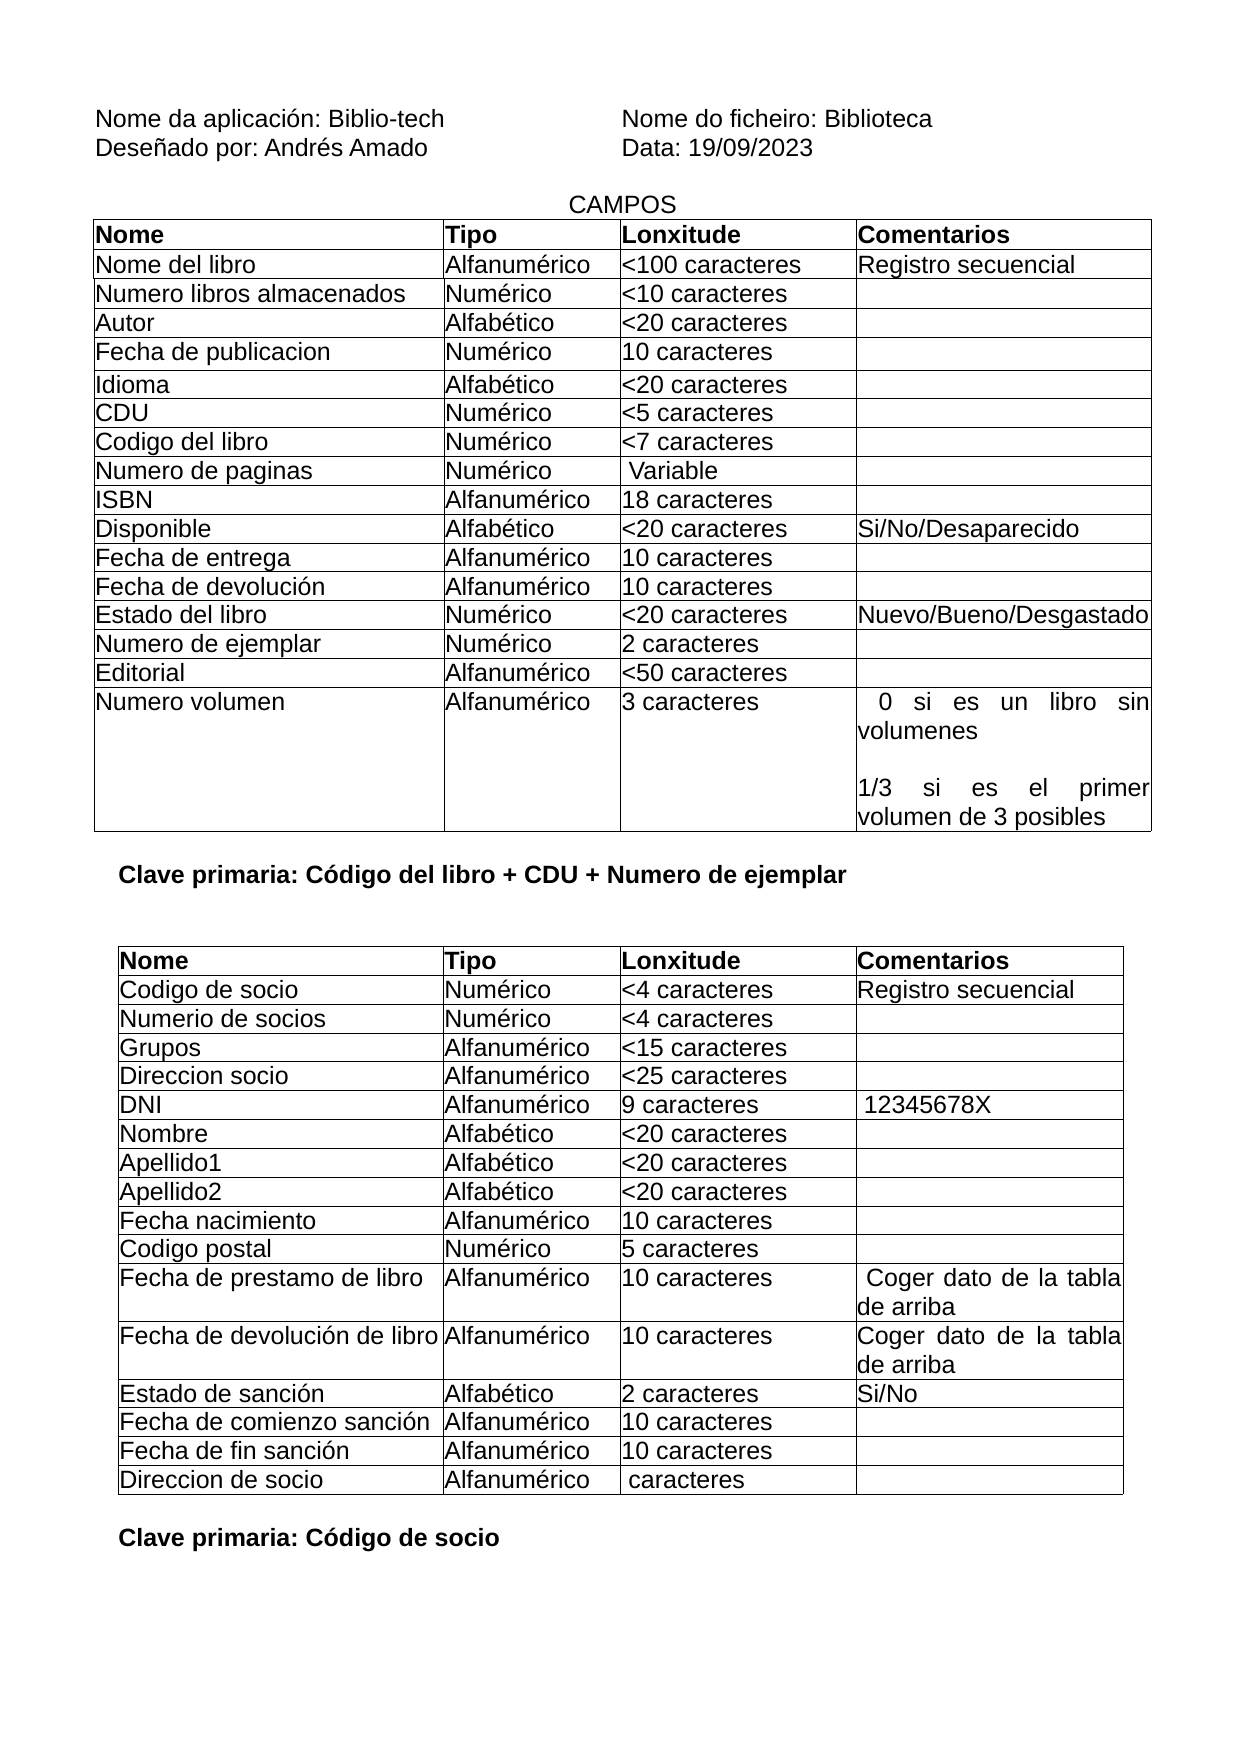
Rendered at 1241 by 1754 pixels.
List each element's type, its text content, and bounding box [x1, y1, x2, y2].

table_cell [857, 659, 1151, 687]
table_cell [857, 1235, 1123, 1263]
table_cell <50 caracteres [621, 659, 856, 687]
table_cell Coger dato de la tabla de arriba [857, 1264, 1123, 1321]
table_cell [857, 1207, 1123, 1234]
table_cell [857, 1120, 1123, 1148]
table_cell <10 caracteres [621, 279, 856, 308]
table_cell <20 caracteres [621, 1120, 856, 1148]
table_cell Tipo [444, 220, 620, 248]
table_cell [857, 1034, 1123, 1061]
table_cell 2 caracteres [621, 1380, 856, 1407]
table_cell Numérico [444, 1005, 620, 1032]
table_cell [94, 161, 1151, 190]
table_cell <15 caracteres [621, 1034, 856, 1061]
table_cell Alfanumérico [444, 1207, 620, 1234]
table_cell [857, 399, 1151, 427]
table_cell <4 caracteres [621, 976, 856, 1003]
table_cell [857, 1408, 1123, 1436]
table_cell Si/No/Desaparecido [857, 515, 1151, 543]
table_cell 18 caracteres [621, 486, 856, 514]
table_cell Alfanumérico [444, 1466, 620, 1494]
table_cell Alfanumérico [444, 250, 620, 278]
table_header Nome da aplicación: Biblio-tech [94, 104, 620, 132]
table_cell [857, 630, 1151, 658]
table_cell [857, 544, 1151, 571]
table_cell DNI [119, 1091, 443, 1119]
table_cell [857, 428, 1151, 456]
table_header Nome [119, 947, 443, 975]
table_cell [857, 309, 1151, 337]
table_cell [857, 371, 1151, 398]
table_cell Codigo del libro [95, 428, 444, 456]
table_cell <100 caracteres [621, 250, 856, 278]
table_cell Numérico [445, 428, 620, 456]
table_cell <20 caracteres [621, 515, 856, 543]
table_cell Alfabético [444, 1380, 620, 1407]
table_cell Alfabético [444, 1120, 620, 1148]
table_cell [857, 457, 1151, 485]
table_cell Alfanumérico [445, 544, 620, 571]
table_cell [857, 1149, 1123, 1177]
table_cell Numérico [445, 457, 620, 485]
table_cell CAMPOS [94, 190, 1151, 219]
table_cell Fecha de fin sanción [119, 1437, 443, 1465]
table_cell [857, 1005, 1123, 1032]
table_cell Numero de ejemplar [95, 630, 444, 658]
table_cell [857, 338, 1151, 369]
table_cell Numérico [444, 976, 620, 1003]
table_cell Autor [95, 309, 444, 337]
table_cell Fecha de comienzo sanción [119, 1408, 443, 1436]
table_cell Numérico [445, 279, 620, 308]
table_cell Alfanumérico [444, 1062, 620, 1090]
table_cell Alfabético [445, 371, 620, 398]
table_cell Alfanumérico [445, 572, 620, 600]
table_cell <25 caracteres [621, 1062, 856, 1090]
table_cell Direccion de socio [119, 1466, 443, 1494]
table_cell Fecha nacimiento [119, 1207, 443, 1234]
table_cell ISBN [95, 486, 444, 514]
table_cell Alfanumérico [444, 1034, 620, 1061]
table_cell <20 caracteres [621, 601, 856, 629]
table_cell Fecha de entrega [95, 544, 444, 571]
table_cell Alfanumérico [444, 1322, 620, 1378]
table_cell Registro secuencial [857, 250, 1151, 278]
table_cell [857, 279, 1151, 308]
table_cell Codigo de socio [119, 976, 443, 1003]
table_cell Alfanumérico [445, 659, 620, 687]
table_cell 3 caracteres [621, 688, 856, 831]
table_cell 10 caracteres [621, 572, 856, 600]
table_cell Numérico [445, 399, 620, 427]
table_cell Fecha de prestamo de libro [119, 1264, 443, 1321]
table_cell Numérico [445, 601, 620, 629]
text Clave primaria: Código de socio [118, 1523, 1122, 1551]
table_cell Grupos [119, 1034, 443, 1061]
table_cell Apellido1 [119, 1149, 443, 1177]
table_cell Si/No [857, 1380, 1123, 1407]
table_header Tipo [444, 947, 620, 975]
table_cell [857, 486, 1151, 514]
table_cell 10 caracteres [621, 1264, 856, 1321]
table_cell <20 caracteres [621, 1149, 856, 1177]
table_cell [857, 1437, 1123, 1465]
table_cell Numero libros almacenados [95, 279, 444, 308]
table_cell Nombre [119, 1120, 443, 1148]
table_header Lonxitude [621, 947, 856, 975]
table_cell [857, 1466, 1123, 1494]
table_cell Disponible [95, 515, 444, 543]
table_cell Alfabético [445, 309, 620, 337]
table_cell 0 si es un libro sin volumenes 1/3 si es el primer volumen de 3 posibles [857, 688, 1151, 831]
table_cell Alfanumérico [445, 688, 620, 831]
table_header Comentarios [857, 947, 1123, 975]
table_cell [857, 1178, 1123, 1206]
table_cell Deseñado por: Andrés Amado [94, 133, 620, 161]
table_cell 2 caracteres [621, 630, 856, 658]
table_cell <20 caracteres [621, 309, 856, 337]
table_cell Nuevo/Bueno/Desgastado [857, 601, 1151, 629]
table_cell <20 caracteres [621, 1178, 856, 1206]
table_cell 12345678X [857, 1091, 1123, 1119]
table_cell Fecha de publicacion [95, 338, 444, 369]
table_cell Comentarios [857, 220, 1151, 248]
table_cell Direccion socio [119, 1062, 443, 1090]
table_header Nome do ficheiro: Biblioteca [620, 104, 1151, 132]
table_cell Alfabético [445, 515, 620, 543]
table_cell <5 caracteres [621, 399, 856, 427]
table_cell CDU [95, 399, 444, 427]
table_cell Alfanumérico [444, 1437, 620, 1465]
table_cell Fecha de devolución de libro [119, 1322, 443, 1378]
table_cell 10 caracteres [621, 1408, 856, 1436]
table_cell Codigo postal [119, 1235, 443, 1263]
table_cell <20 caracteres [621, 371, 856, 398]
table_cell Nome del libro [94, 250, 443, 278]
table_cell 9 caracteres [621, 1091, 856, 1119]
table_cell Nome [94, 220, 443, 248]
table_cell Numérico [445, 338, 620, 369]
table_cell Alfanumérico [444, 1264, 620, 1321]
text Clave primaria: Código del libro + CDU + Numero de ejemplar [118, 859, 1122, 888]
table_cell Alfanumérico [445, 486, 620, 514]
table_cell Numerio de socios [119, 1005, 443, 1032]
table_cell Numérico [444, 1235, 620, 1263]
table_cell caracteres [621, 1466, 856, 1494]
table_cell Alfanumérico [444, 1408, 620, 1436]
table_cell 10 caracteres [621, 544, 856, 571]
table_cell Data: 19/09/2023 [620, 133, 1151, 161]
table_cell Estado del libro [95, 601, 444, 629]
table_cell Lonxitude [621, 220, 856, 248]
table_cell Numérico [445, 630, 620, 658]
table_cell Coger dato de la tabla de arriba [857, 1322, 1123, 1378]
table_cell Editorial [95, 659, 444, 687]
table_cell Idioma [95, 371, 444, 398]
table_cell Alfabético [444, 1178, 620, 1206]
table_cell <7 caracteres [621, 428, 856, 456]
table_cell Fecha de devolución [95, 572, 444, 600]
table_cell 10 caracteres [621, 1207, 856, 1234]
table_cell 10 caracteres [621, 338, 856, 369]
table_cell Numero de paginas [95, 457, 444, 485]
table_cell Numero volumen [95, 688, 444, 831]
table_cell Alfanumérico [444, 1091, 620, 1119]
table_cell 10 caracteres [621, 1437, 856, 1465]
table_cell 5 caracteres [621, 1235, 856, 1263]
table_cell [857, 1062, 1123, 1090]
table_cell 10 caracteres [621, 1322, 856, 1378]
table_cell Registro secuencial [857, 976, 1123, 1003]
table_cell [857, 572, 1151, 600]
table_cell Variable [621, 457, 856, 485]
table_cell Apellido2 [119, 1178, 443, 1206]
table_cell Alfabético [444, 1149, 620, 1177]
table_cell Estado de sanción [119, 1380, 443, 1407]
table_cell <4 caracteres [621, 1005, 856, 1032]
